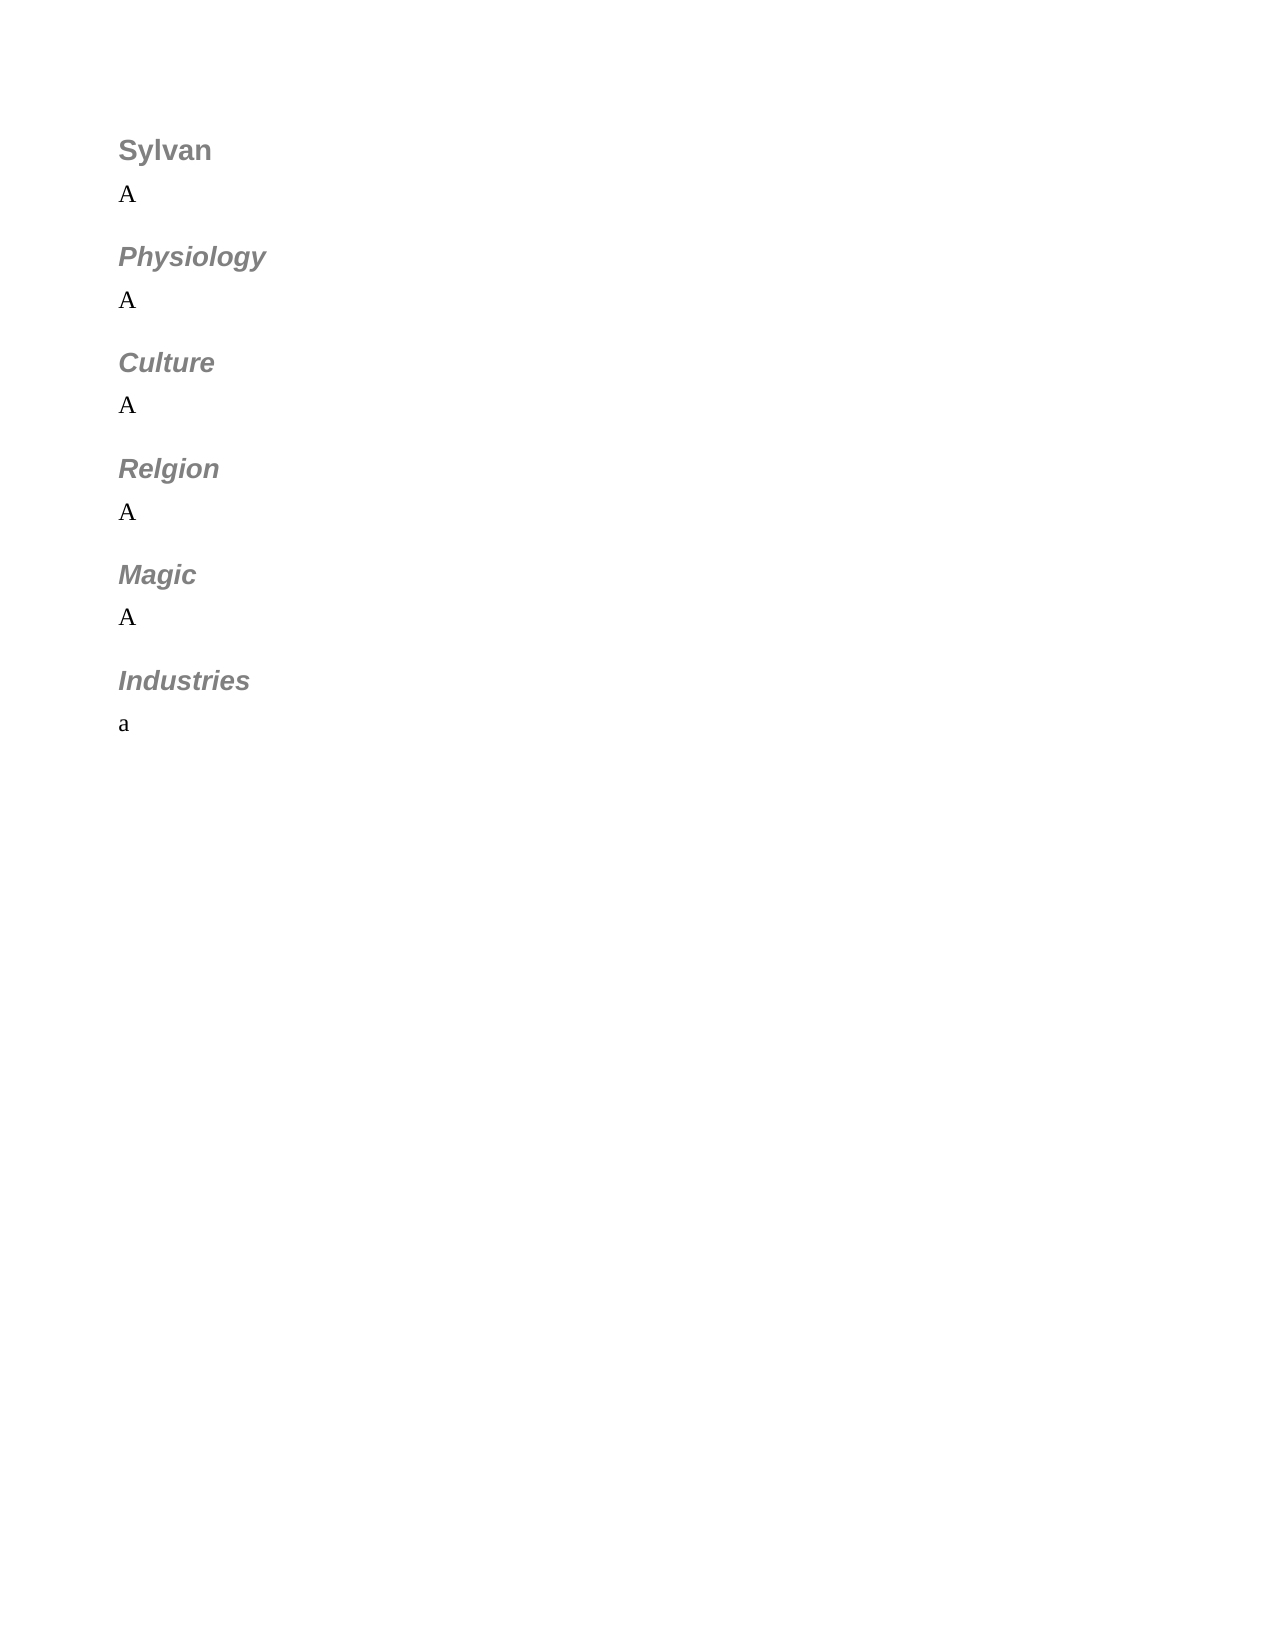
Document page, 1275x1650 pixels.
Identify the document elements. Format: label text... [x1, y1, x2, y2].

subtitle Magic [118, 558, 1157, 590]
text A [118, 179, 1157, 207]
text a [118, 708, 1157, 737]
subtitle Physiology [118, 240, 1157, 272]
subtitle Relgion [118, 452, 1157, 484]
subtitle Culture [118, 346, 1157, 378]
text A [118, 391, 1157, 419]
text A [118, 602, 1157, 631]
subtitle Sylvan [118, 133, 1157, 166]
text A [118, 285, 1157, 313]
subtitle Industries [118, 664, 1157, 696]
text A [118, 497, 1157, 525]
